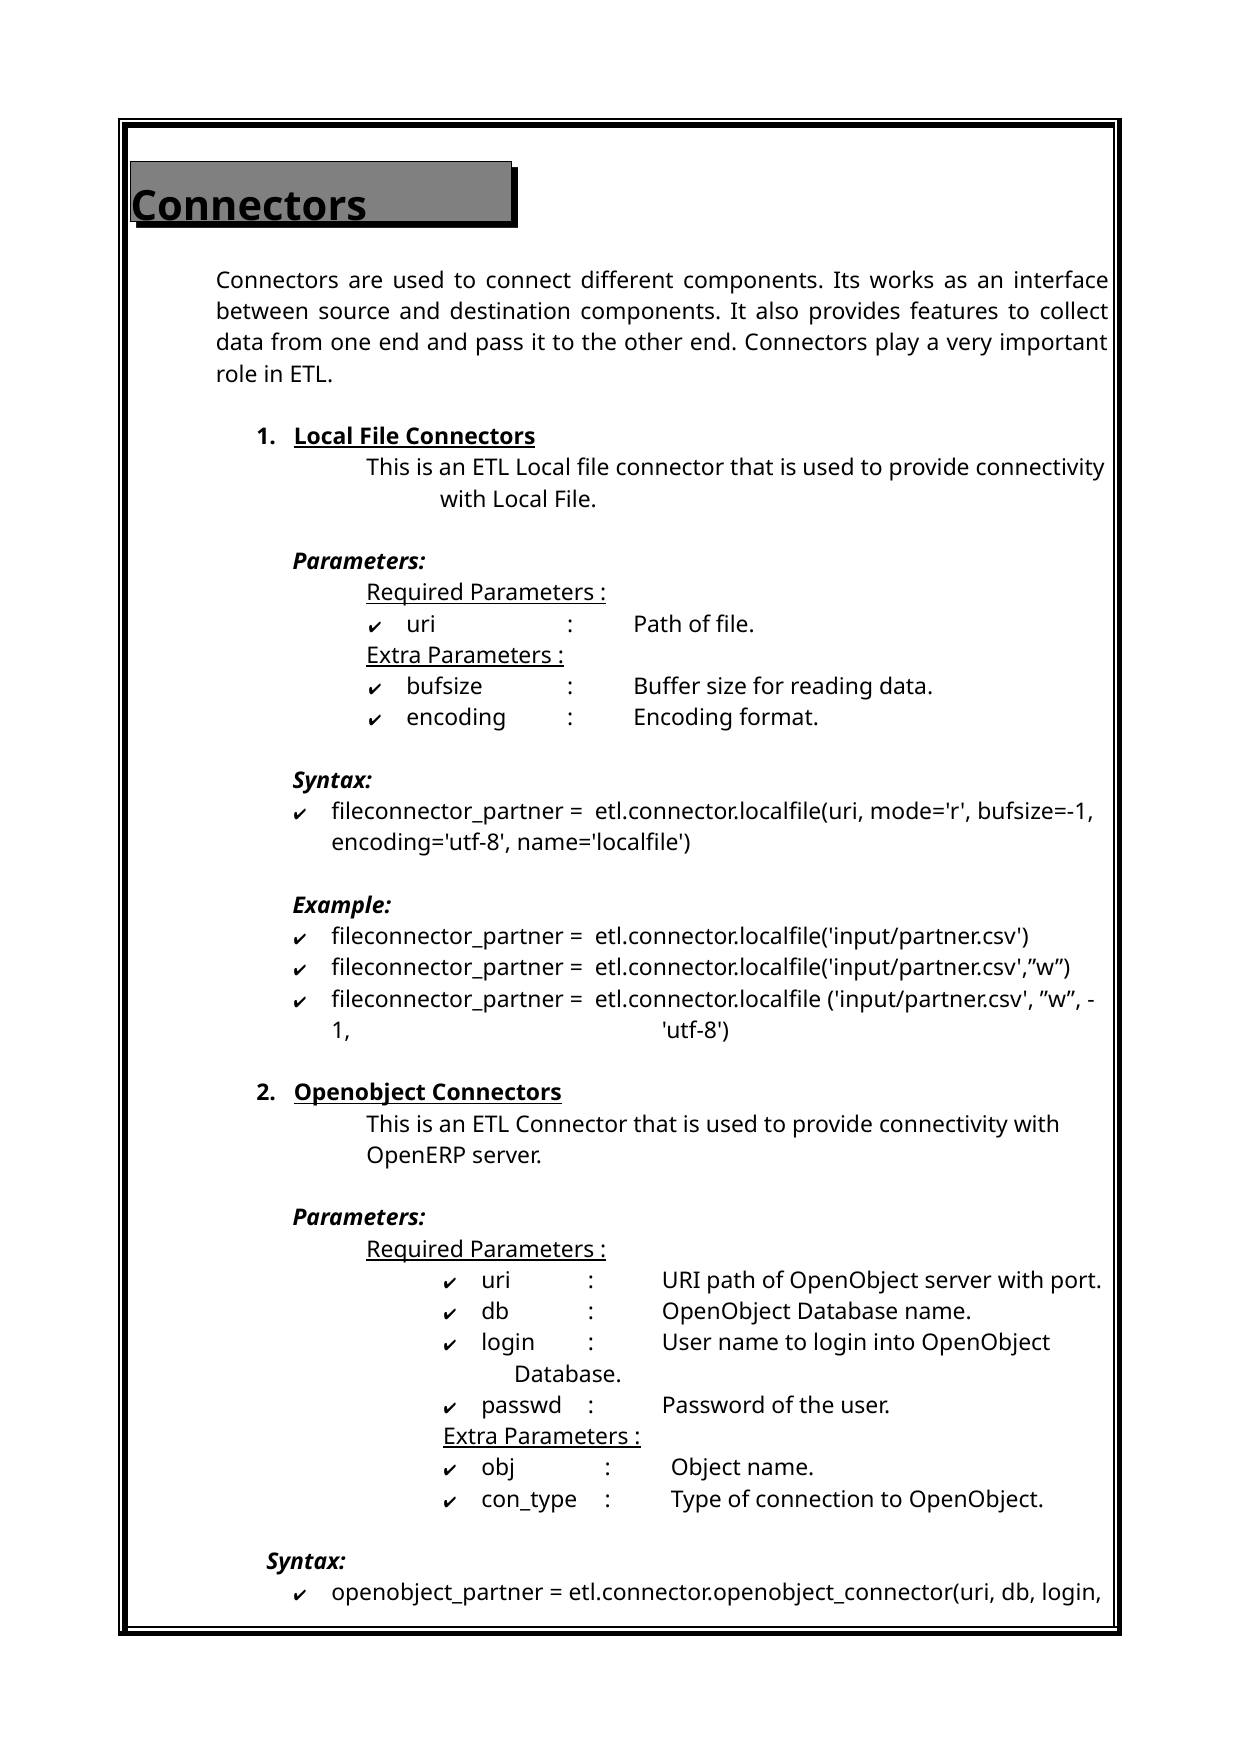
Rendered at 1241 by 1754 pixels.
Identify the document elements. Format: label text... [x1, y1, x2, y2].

text This is an ETL Connector that is used to provide connectivity with OpenERP server. [218, 1108, 1110, 1170]
text Syntax: [218, 764, 1110, 795]
list fileconnector_partner = etl.connector.localfile('input/partner.csv',”w”) [293, 951, 1110, 983]
list fileconnector_partner = etl.connector.localfile ('input/partner.csv', ”w”, -1, 'utf-8') [293, 983, 1110, 1045]
list obj : Object name. [443, 1451, 1110, 1483]
list con_type : Type of connection to OpenObject. [443, 1483, 1110, 1514]
text This is an ETL Local file connector that is used to provide connectivity with Local File. [218, 451, 1110, 514]
list fileconnector_partner = etl.connector.localfile('input/partner.csv') [293, 920, 1110, 951]
text Parameters: [218, 1201, 1110, 1233]
text Required Parameters : [218, 576, 1110, 608]
text Required Parameters : [218, 1233, 1110, 1264]
list passwd : Password of the user. [443, 1389, 1110, 1420]
text Connectors [130, 176, 1110, 233]
text Parameters: [218, 545, 1110, 576]
text Connectors are used to connect different components. Its works as an interface between source and destination components. It also provides features to collect data from one end and pass it to the other end. Connectors play a very important role in ETL. [216, 264, 1110, 389]
text Syntax: [218, 1545, 1110, 1576]
text Example: [218, 889, 1110, 920]
list uri : URI path of OpenObject server with port. [443, 1264, 1110, 1295]
list bufsize : Buffer size for reading data. [368, 670, 1110, 701]
list db : OpenObject Database name. [443, 1295, 1110, 1326]
list fileconnector_partner = etl.connector.localfile(uri, mode='r', bufsize=-1, encoding='utf-8', name='localfile') [293, 795, 1110, 858]
list Local File Connectors [256, 420, 1110, 451]
list Openobject Connectors [256, 1076, 1110, 1108]
list openobject_partner = etl.connector.openobject_connector(uri, db, login, [293, 1576, 1110, 1608]
text Extra Parameters : [218, 639, 1110, 670]
list uri : Path of file. [368, 608, 1110, 639]
list encoding : Encoding format. [368, 701, 1110, 733]
list login : User name to login into OpenObject Database. [443, 1326, 1110, 1389]
text Extra Parameters : [218, 1420, 1110, 1451]
